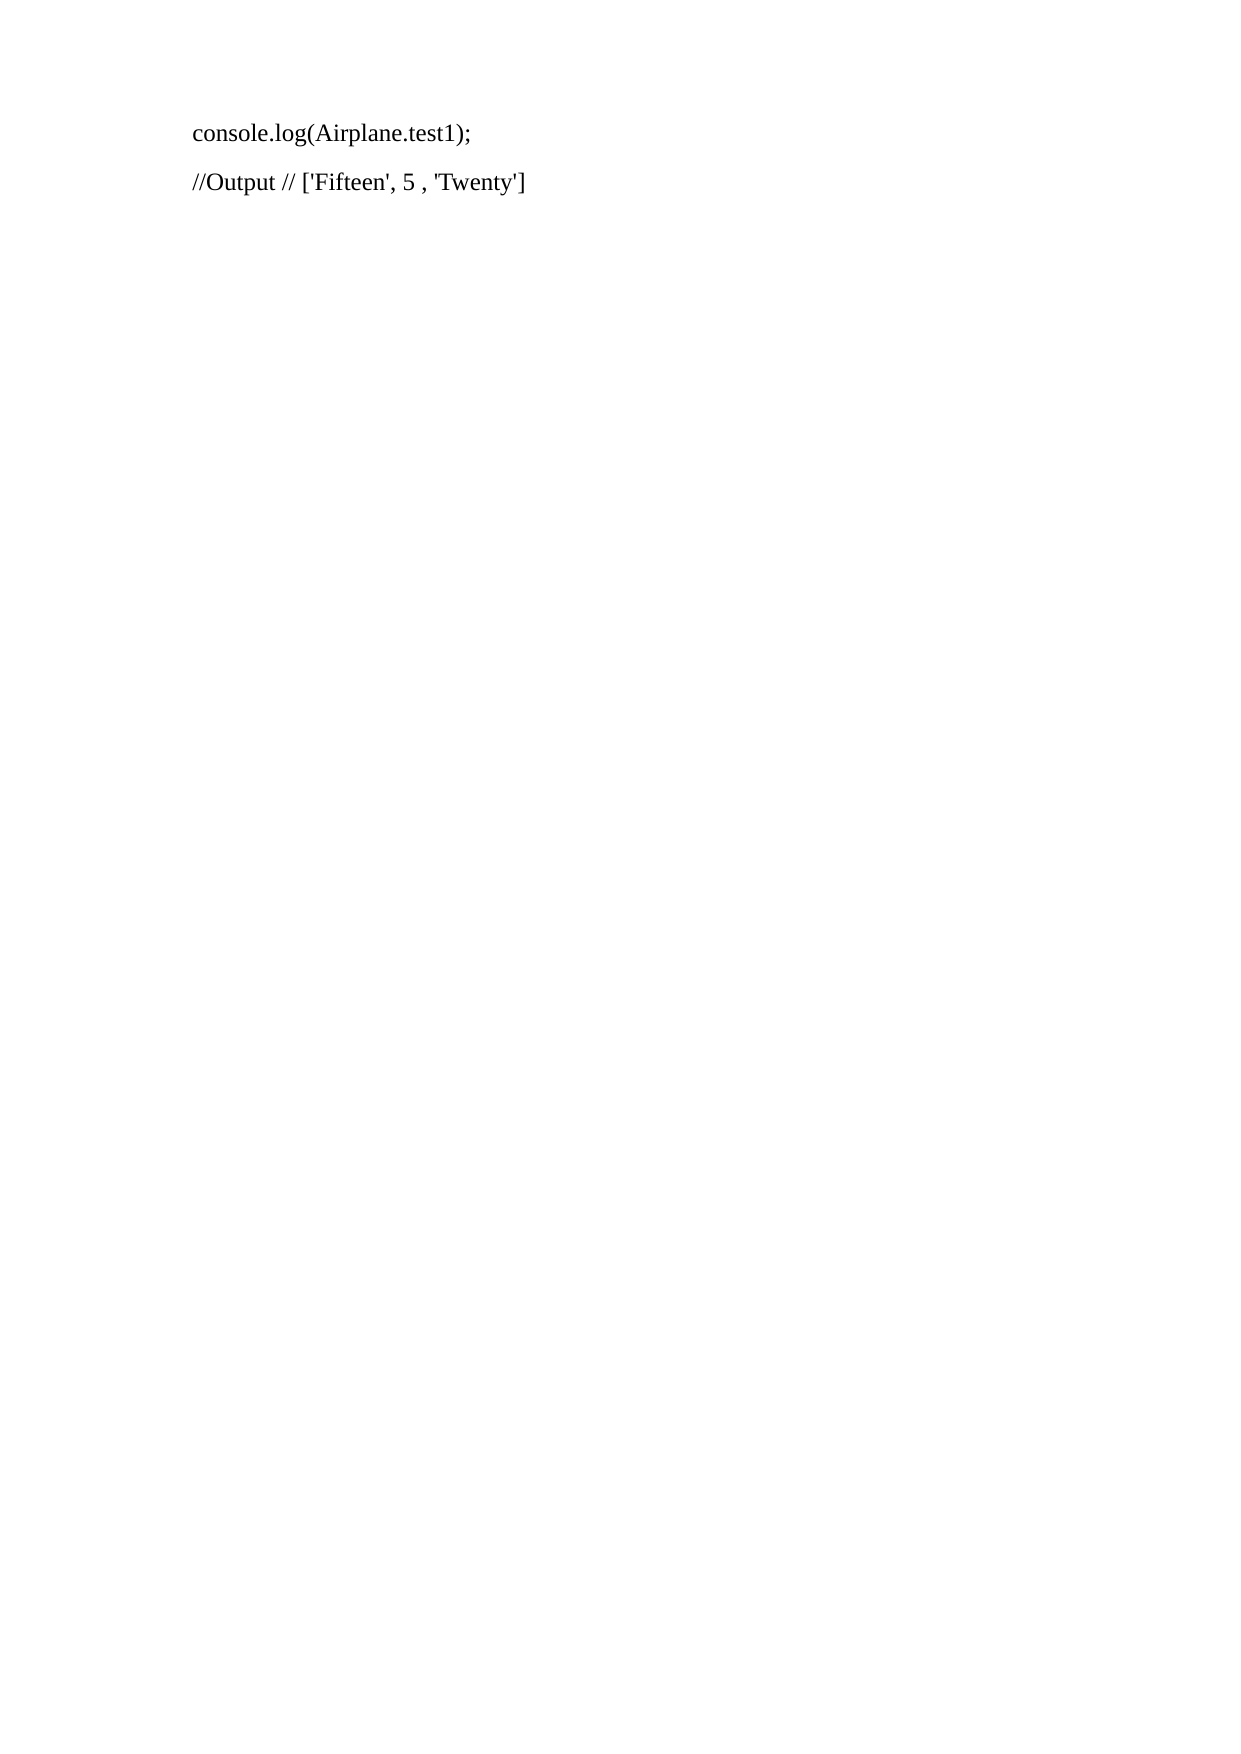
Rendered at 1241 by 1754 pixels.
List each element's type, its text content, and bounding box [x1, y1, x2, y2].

text //Output // ['Fifteen', 5 , 'Twenty'] [192, 167, 1122, 196]
text console.log(Airplane.test1); [192, 118, 1122, 147]
